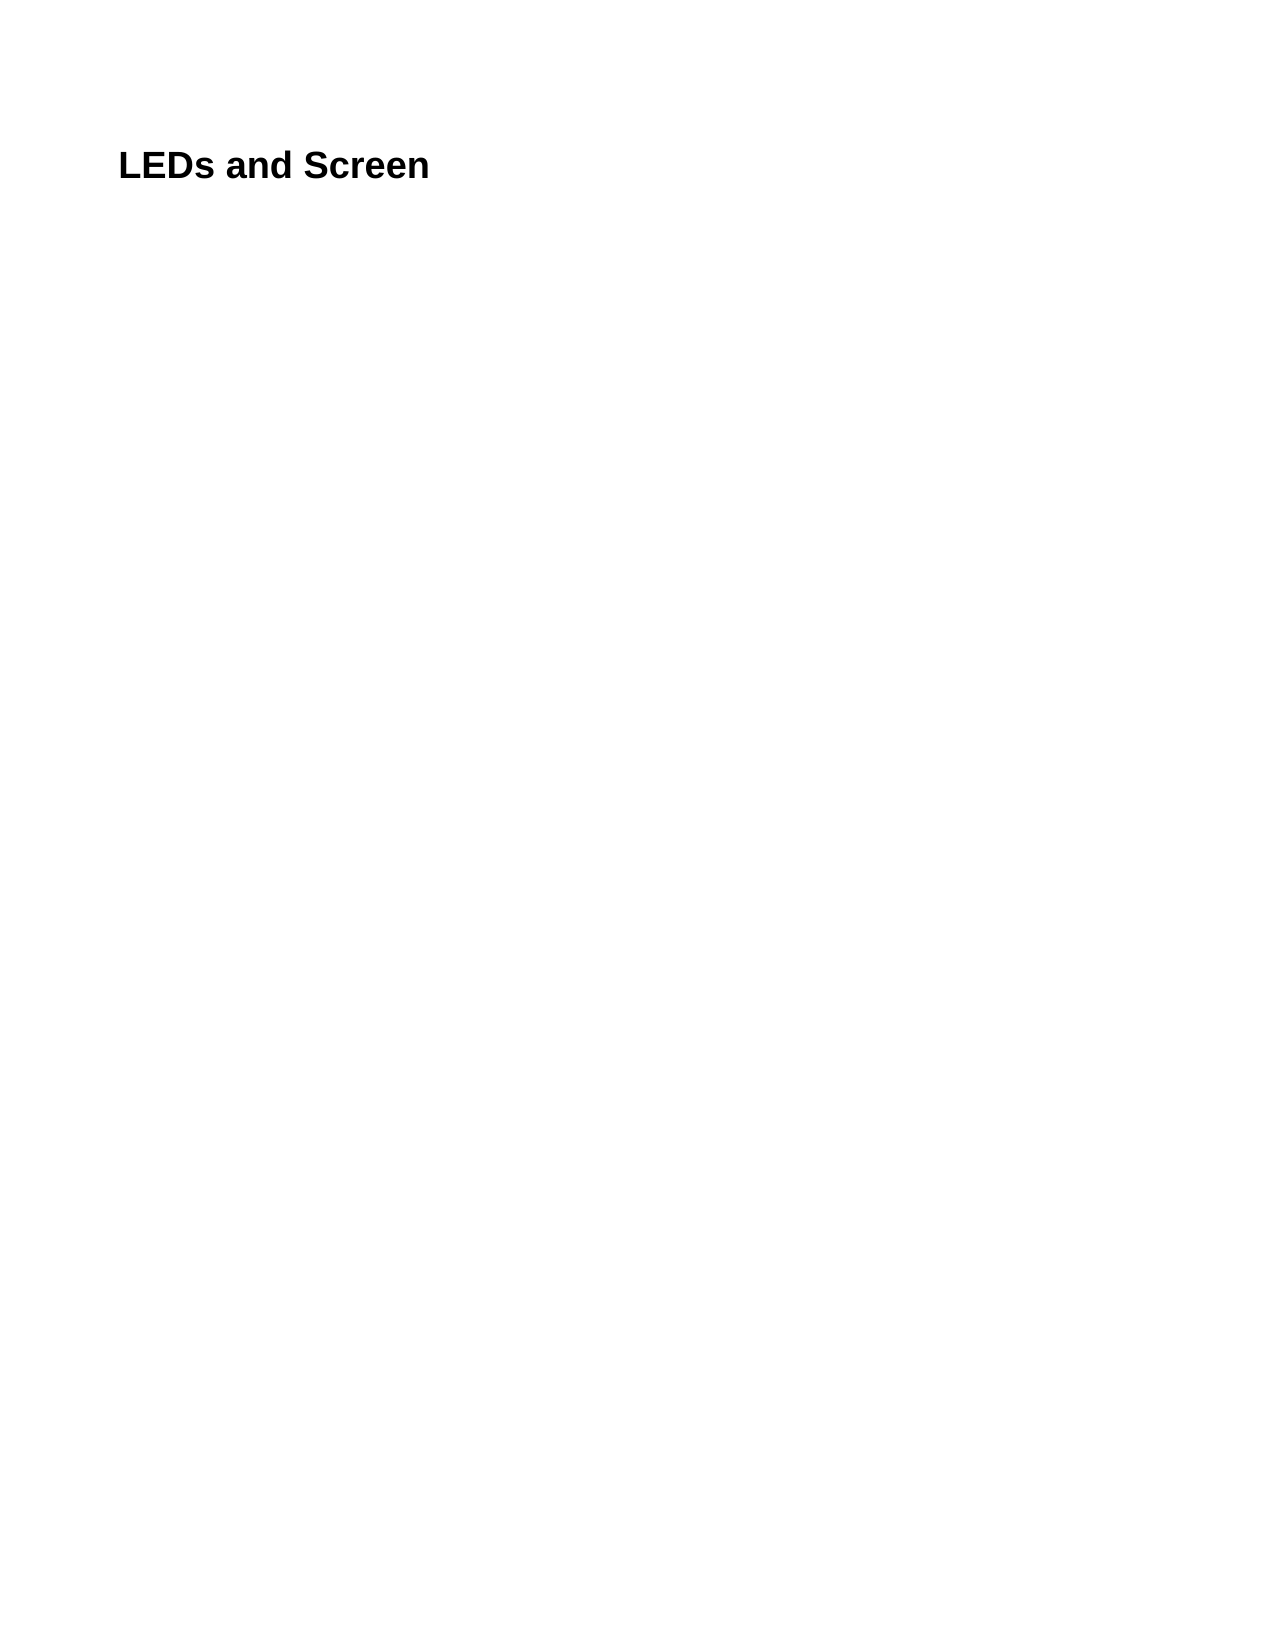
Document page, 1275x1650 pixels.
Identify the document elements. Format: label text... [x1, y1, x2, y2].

subtitle LEDs and Screen [118, 143, 1157, 187]
